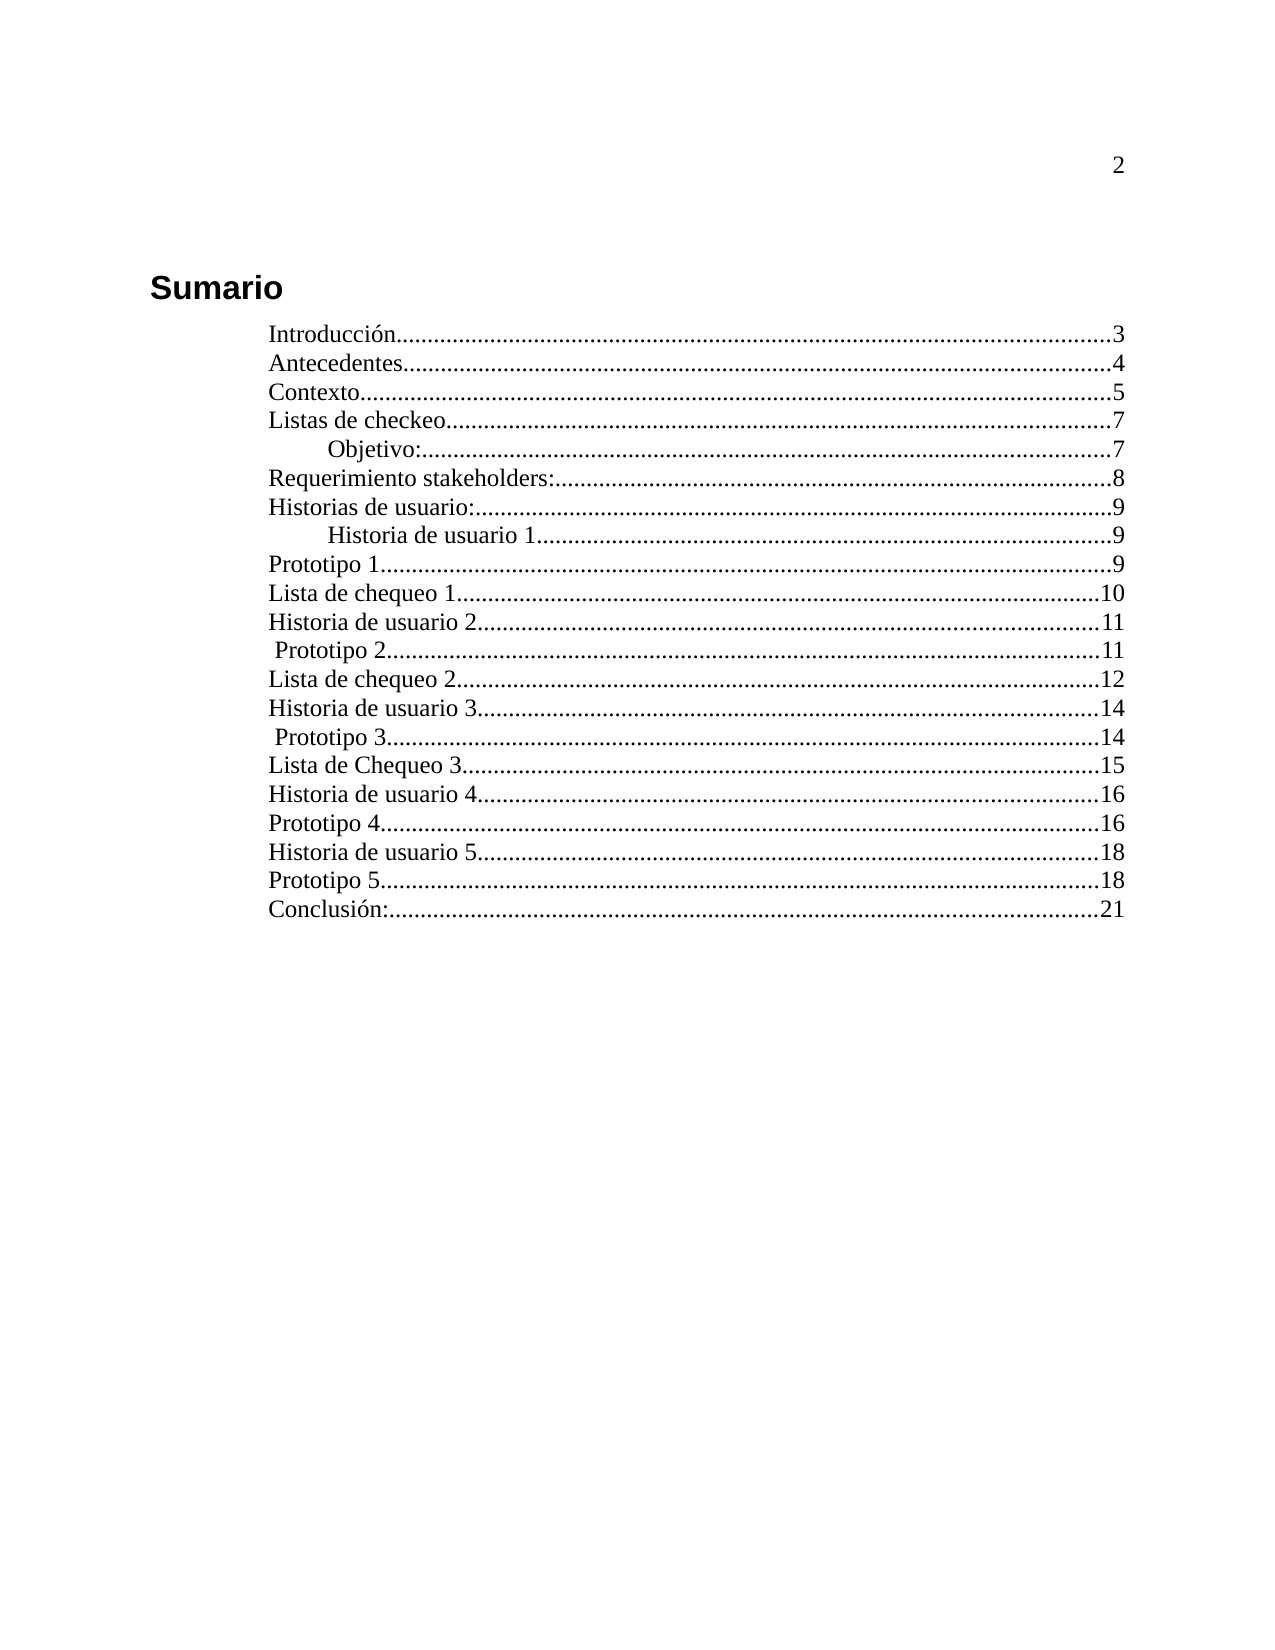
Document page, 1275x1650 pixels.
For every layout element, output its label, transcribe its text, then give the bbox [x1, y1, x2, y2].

text Prototipo 1 9 [268, 549, 1125, 578]
text Historia de usuario 2. 11 [268, 607, 1125, 635]
text Objetivo: 7 [327, 434, 1125, 463]
text Historia de usuario 3 14 [268, 693, 1125, 722]
text Prototipo 4 16 [268, 808, 1125, 837]
text Lista de chequeo 1 10 [268, 578, 1125, 607]
text Historia de usuario 1 9 [327, 520, 1125, 549]
text Lista de chequeo 2 12 [268, 664, 1125, 693]
subtitle Sumario [150, 268, 1125, 307]
text Historia de usuario 4 16 [268, 779, 1125, 808]
text Introducción. 3 [268, 319, 1125, 348]
text Prototipo 5 18 [268, 865, 1125, 894]
text Conclusión: 21 [268, 894, 1125, 923]
text Listas de checkeo 7 [268, 405, 1125, 434]
text Historias de usuario: 9 [268, 492, 1125, 520]
text Prototipo 2 11 [268, 635, 1125, 664]
text Contexto. 5 [268, 377, 1125, 405]
text Prototipo 3 14 [268, 722, 1125, 750]
text Historia de usuario 5 18 [268, 837, 1125, 865]
text Antecedentes 4 [268, 348, 1125, 377]
text Requerimiento stakeholders: 8 [268, 463, 1125, 492]
text Lista de Chequeo 3 15 [268, 750, 1125, 779]
